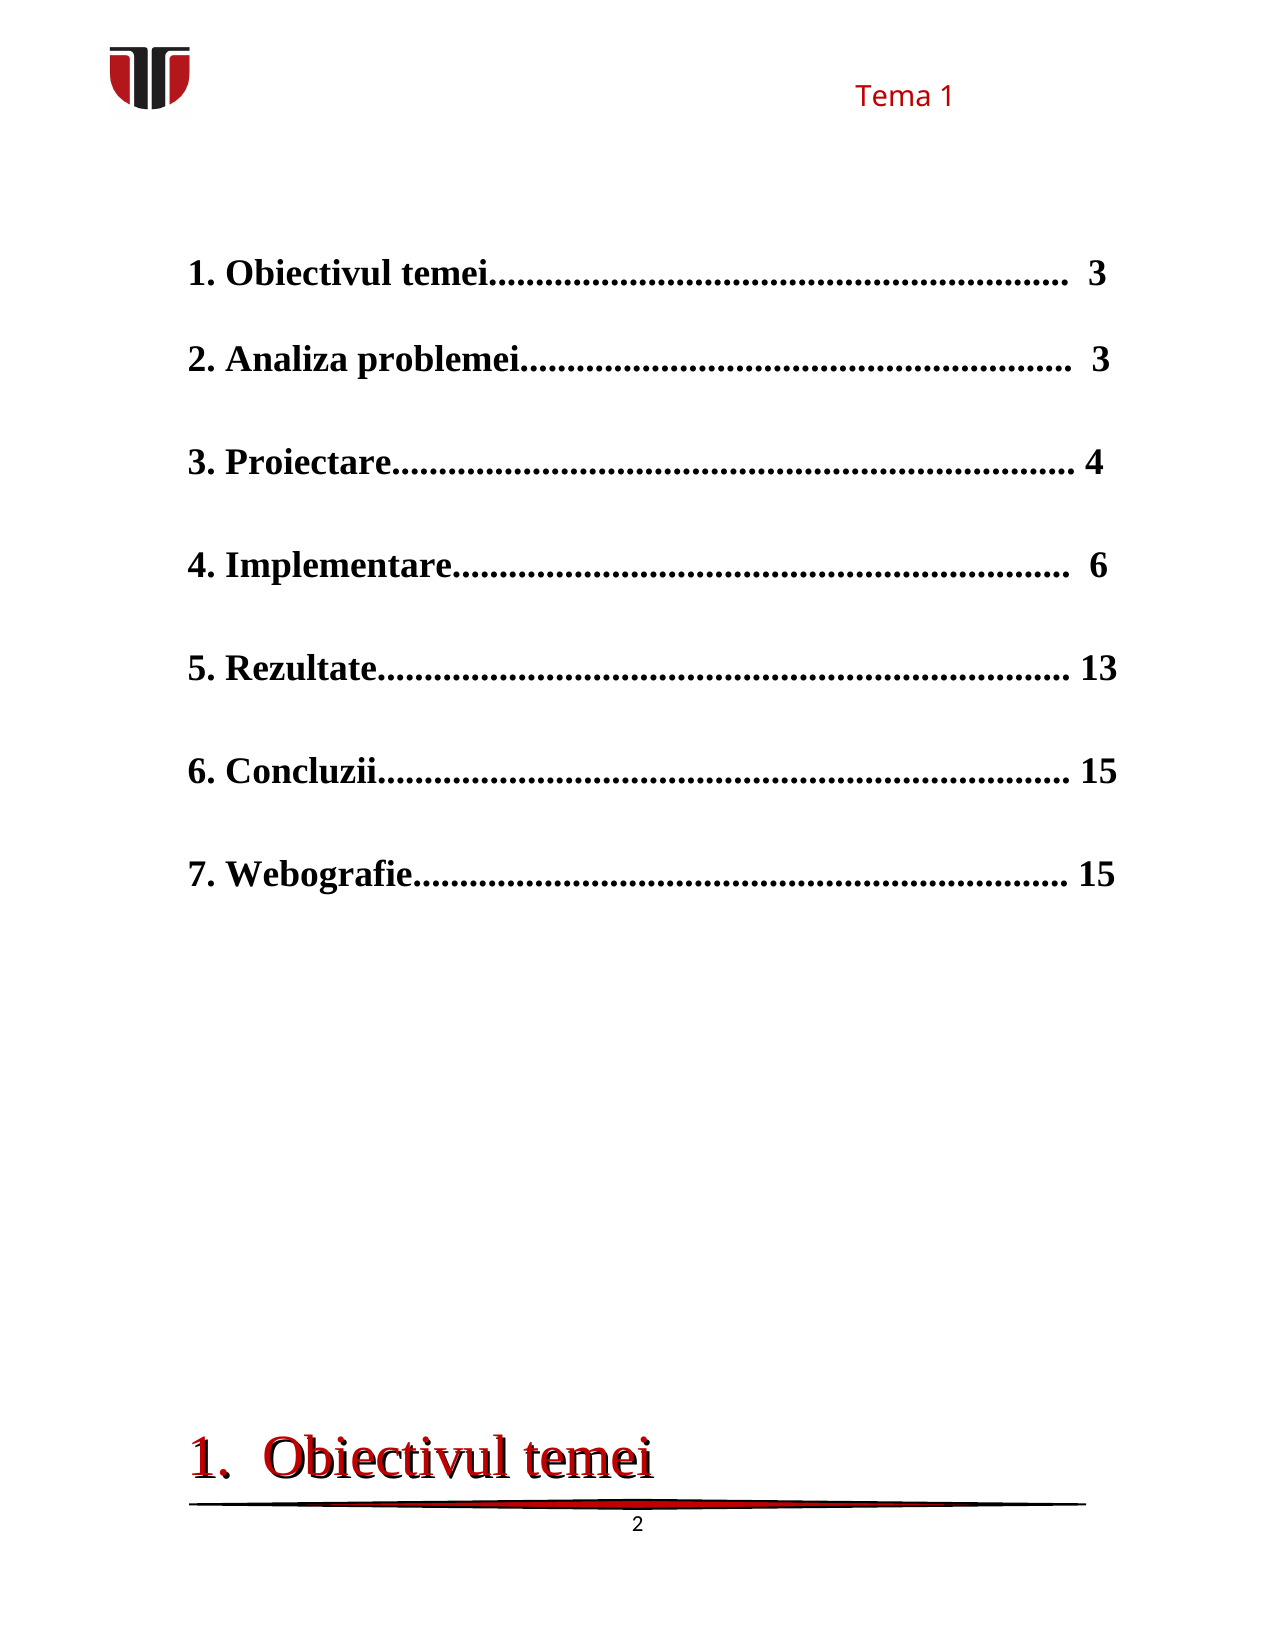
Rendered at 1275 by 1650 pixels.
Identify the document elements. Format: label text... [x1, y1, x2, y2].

list Analiza problemei........................................................... 3 [187, 337, 1125, 380]
list Rezultate.......................................................................... 13 [187, 646, 1125, 689]
list Obiectivul temei.............................................................. 3 [187, 251, 1125, 294]
list Concluzii.......................................................................... 15 [187, 748, 1125, 792]
list Proiectare......................................................................... 4 [187, 440, 1125, 483]
list Obiectivul temei [187, 1421, 1125, 1488]
list Implementare.................................................................. 6 [187, 543, 1125, 586]
list Webografie...................................................................... 15 [187, 851, 1125, 894]
